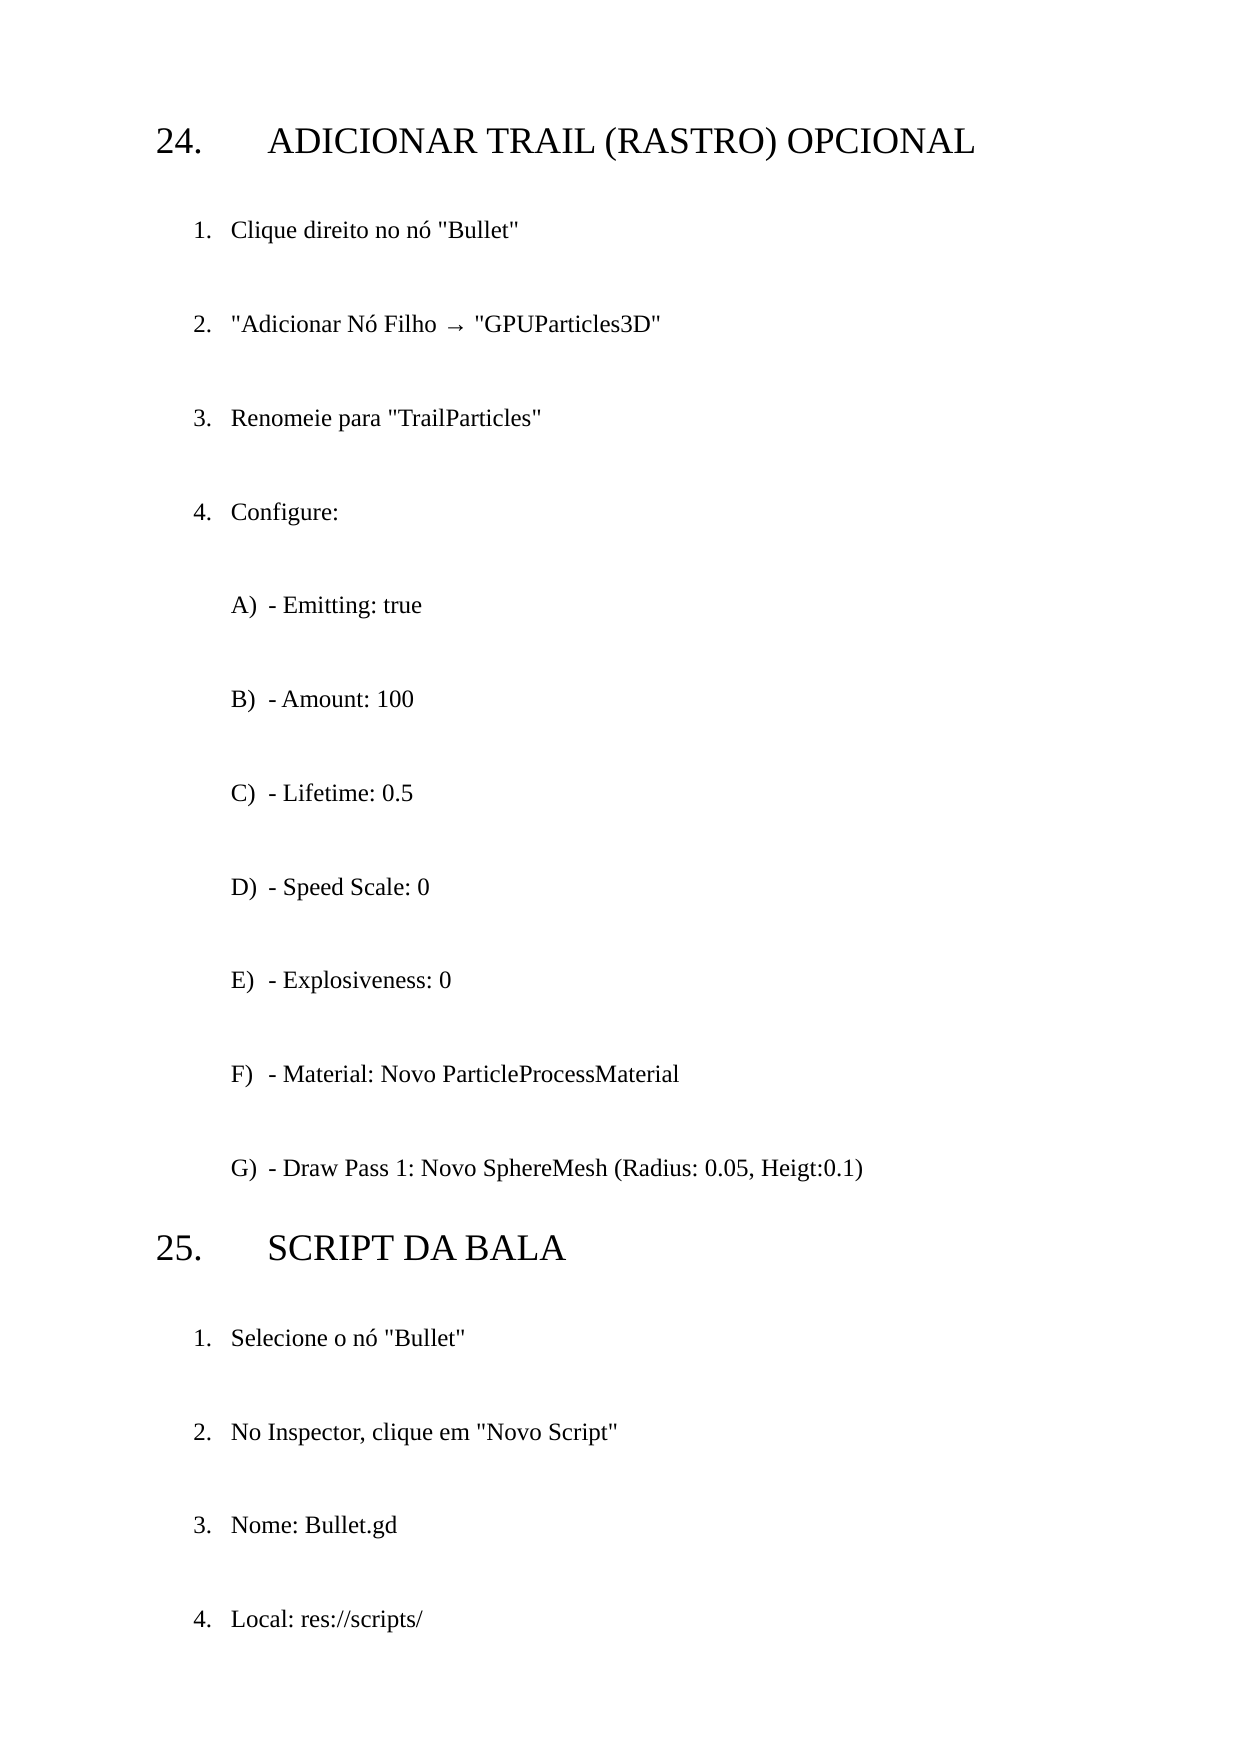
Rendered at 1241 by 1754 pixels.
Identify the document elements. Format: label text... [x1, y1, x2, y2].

list - Material: Novo ParticleProcessMaterial [231, 1059, 1122, 1088]
list - Emitting: true [231, 590, 1122, 619]
list Local: res://scripts/ [193, 1604, 1122, 1633]
subtitle ADICIONAR TRAIL (RASTRO) OPCIONAL [156, 118, 1122, 161]
list Selecione o nó "Bullet" [193, 1323, 1122, 1352]
subtitle SCRIPT DA BALA [156, 1226, 1122, 1269]
list "Adicionar Nó Filho → "GPUParticles3D" [193, 309, 1122, 338]
list Renomeie para "TrailParticles" [193, 403, 1122, 432]
list No Inspector, clique em "Novo Script" [193, 1417, 1122, 1446]
list Clique direito no nó "Bullet" [193, 215, 1122, 244]
list - Speed Scale: 0 [231, 872, 1122, 900]
list - Amount: 100 [231, 684, 1122, 713]
list Configure: [193, 497, 1122, 525]
list - Lifetime: 0.5 [231, 778, 1122, 807]
list Nome: Bullet.gd [193, 1511, 1122, 1539]
list - Explosiveness: 0 [231, 965, 1122, 994]
list - Draw Pass 1: Novo SphereMesh (Radius: 0.05, Heigt:0.1) [231, 1153, 1122, 1182]
